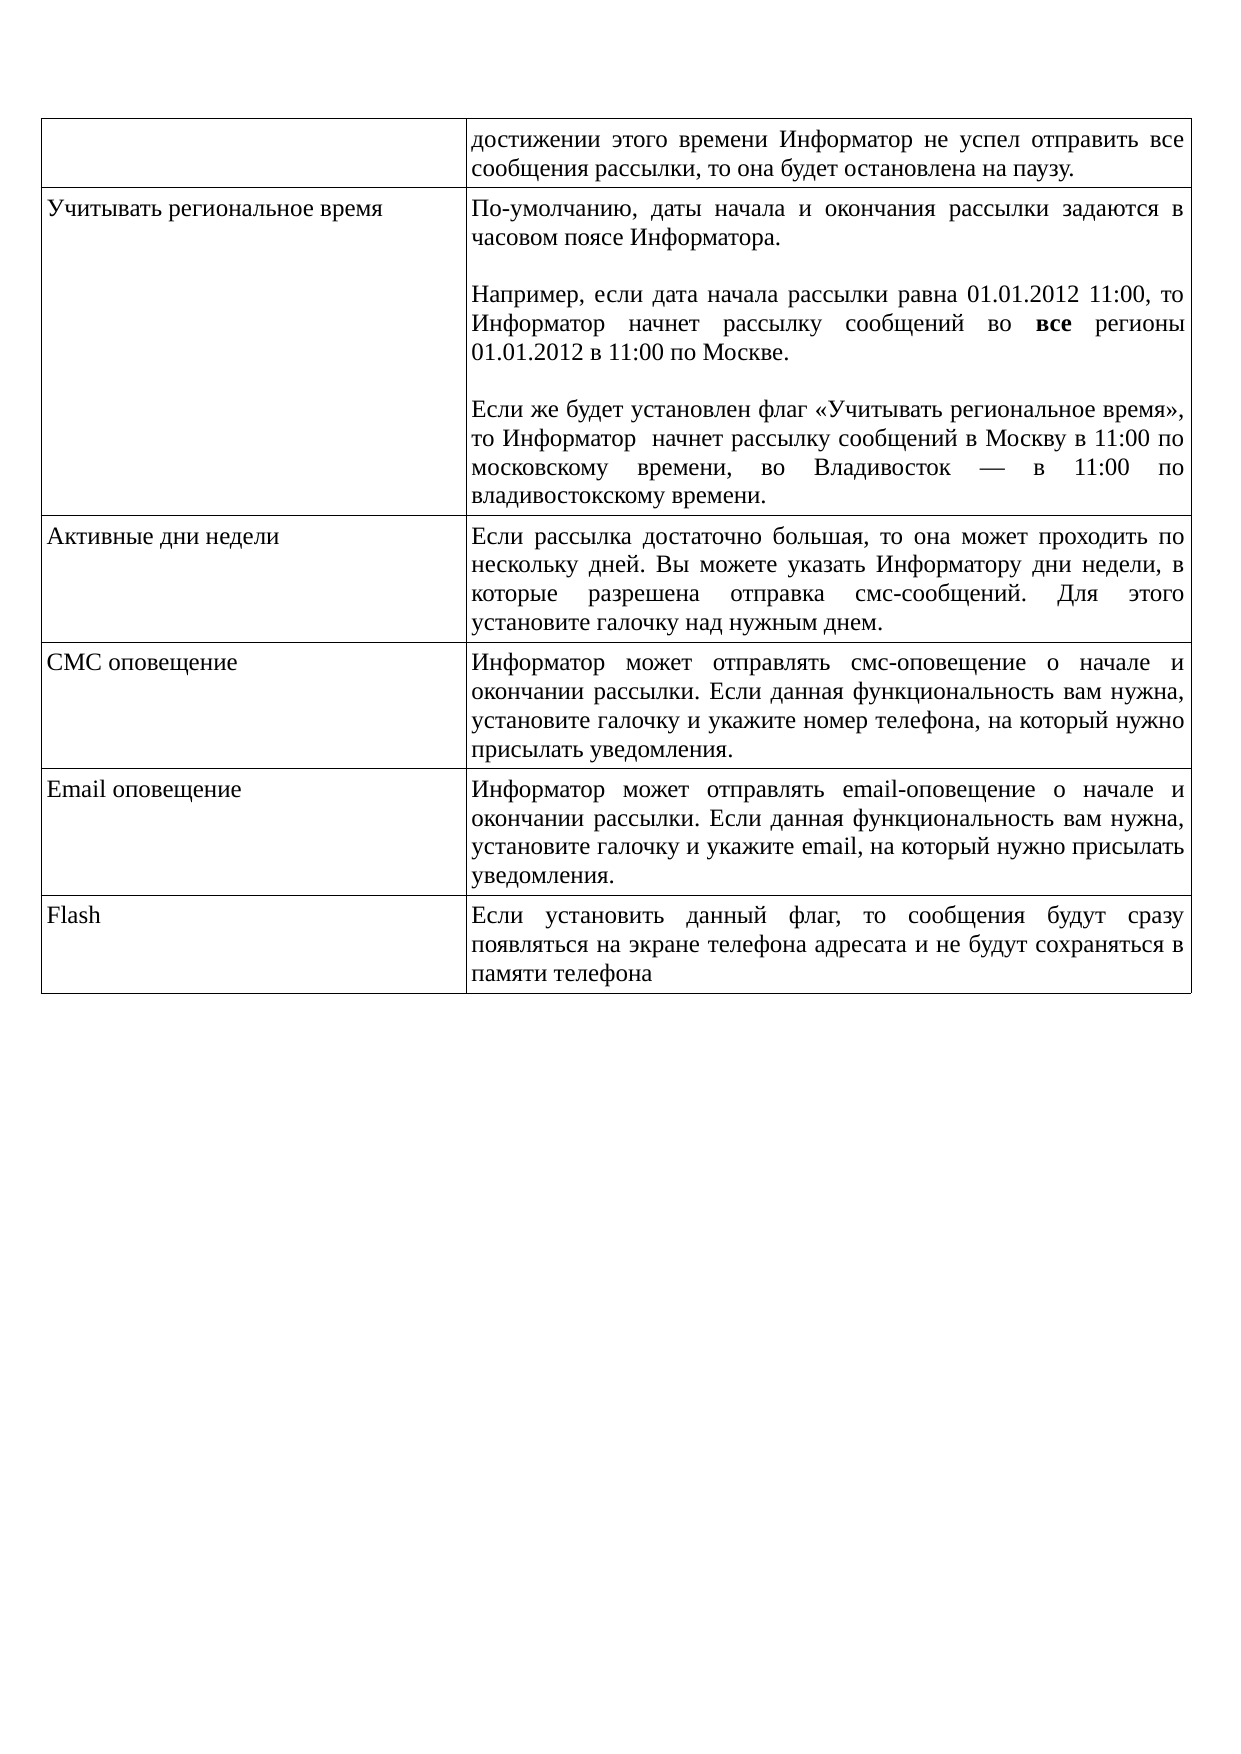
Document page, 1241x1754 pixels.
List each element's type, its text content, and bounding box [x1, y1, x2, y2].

table_cell Информатор может отправлять смс-оповещение о начале и окончании рассылки. Если данная функциональность вам нужна, установите галочку и укажите номер телефона, на который нужно присылать уведомления. [467, 643, 1191, 768]
table_cell [42, 119, 466, 187]
table_cell достижении этого времени Информатор не успел отправить все сообщения рассылки, то она будет остановлена на паузу. [467, 119, 1191, 187]
table_cell По-умолчанию, даты начала и окончания рассылки задаются в часовом поясе Информатора. Например, если дата начала рассылки равна 01.01.2012 11:00, то Информатор начнет рассылку сообщений во все регионы 01.01.2012 в 11:00 по Москве. Если же будет установлен флаг «Учитывать региональное время», то Информатор начнет рассылку сообщений в Москву в 11:00 по московскому времени, во Владивосток — в 11:00 по владивостокскому времени. [467, 188, 1191, 515]
table_cell Email оповещение [42, 769, 466, 895]
table_cell Учитывать региональное время [42, 188, 466, 515]
table_cell Если установить данный флаг, то сообщения будут сразу появляться на экране телефона адресата и не будут сохраняться в памяти телефона [467, 896, 1191, 992]
table_cell Если рассылка достаточно большая, то она может проходить по нескольку дней. Вы можете указать Информатору дни недели, в которые разрешена отправка смс-сообщений. Для этого установите галочку над нужным днем. [467, 516, 1191, 642]
table_cell Информатор может отправлять email-оповещение о начале и окончании рассылки. Если данная функциональность вам нужна, установите галочку и укажите email, на который нужно присылать уведомления. [467, 769, 1191, 895]
table_cell СМС оповещение [42, 643, 466, 768]
table_cell Flash [42, 896, 466, 992]
table_cell Активные дни недели [42, 516, 466, 642]
